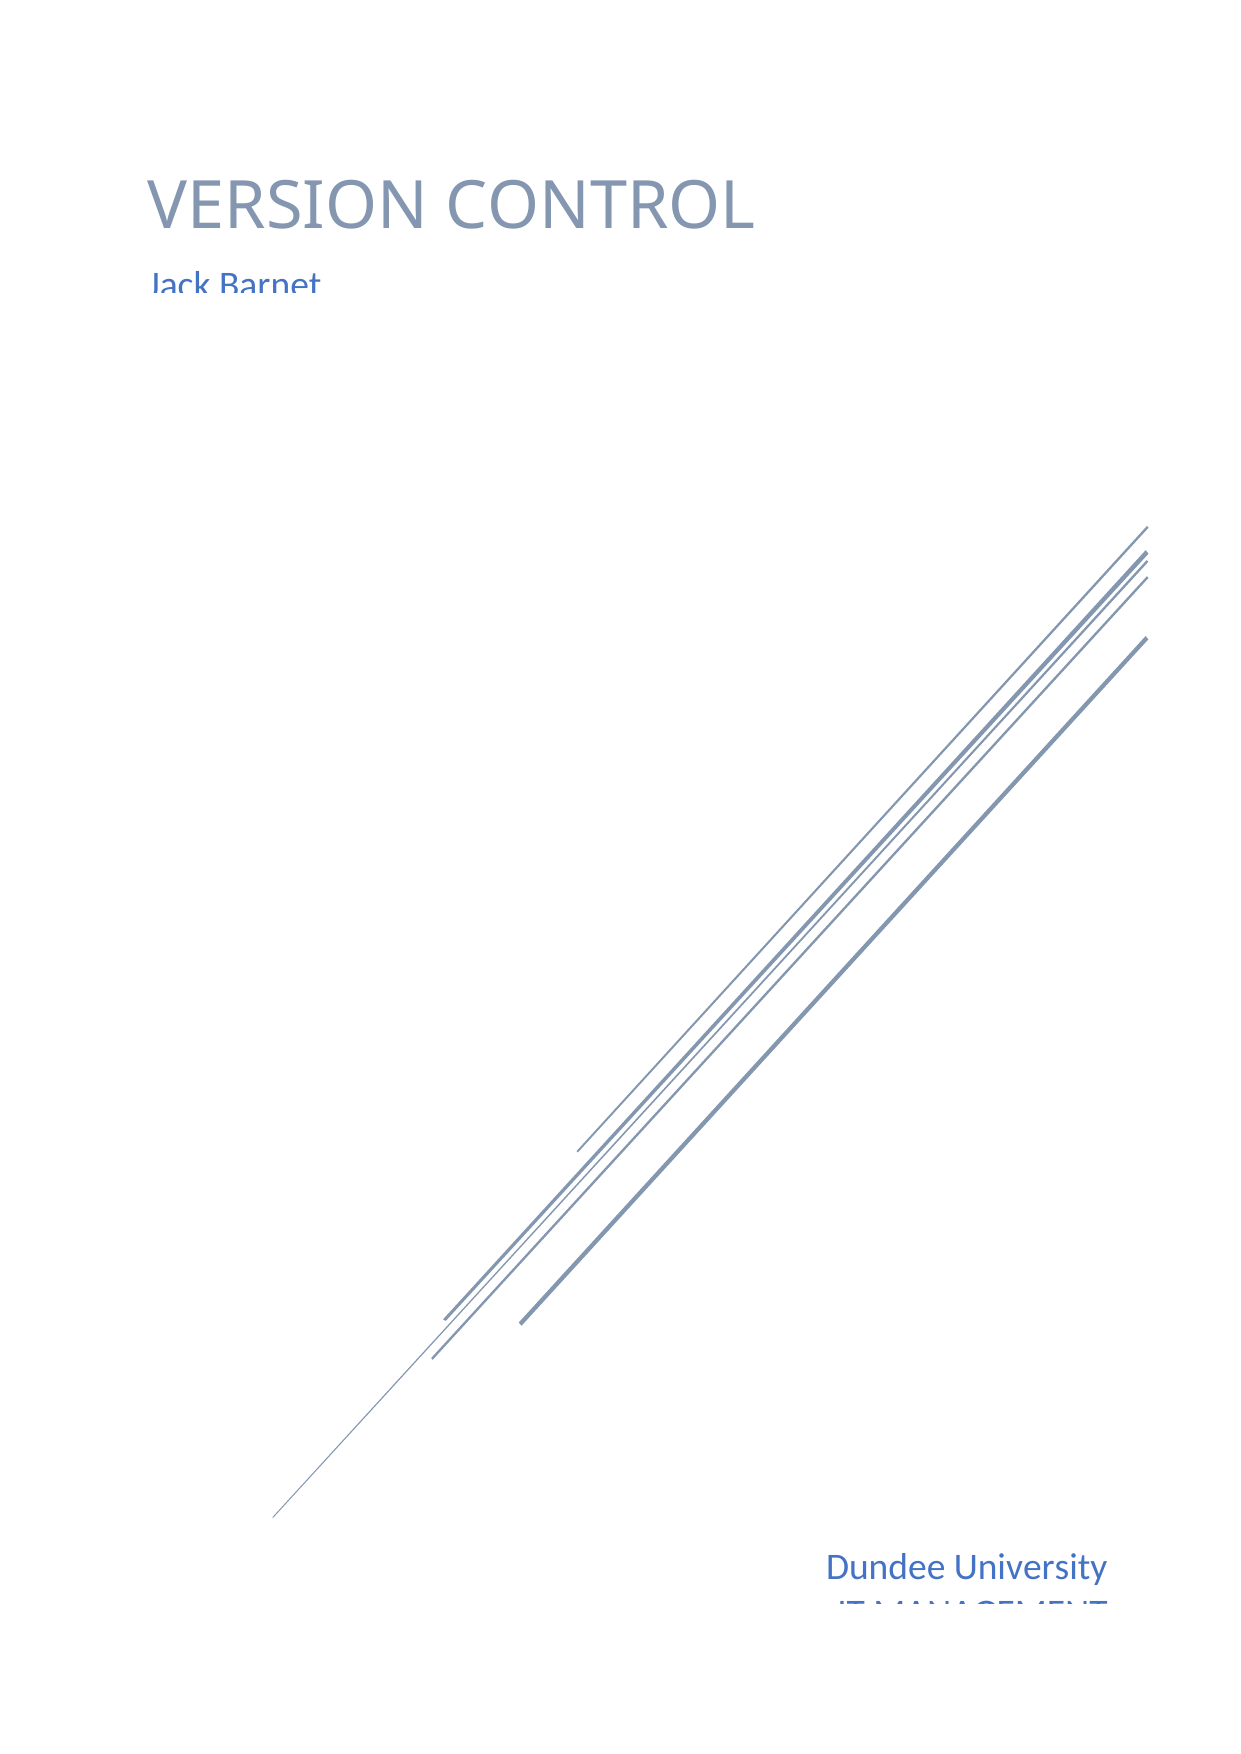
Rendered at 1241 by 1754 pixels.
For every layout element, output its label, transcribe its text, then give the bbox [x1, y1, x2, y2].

text Dundee University [133, 1543, 1108, 1588]
text IT MANAGEMENT [133, 1588, 1108, 1604]
text Version Control [148, 157, 1093, 248]
text Jack Barnet [148, 261, 1093, 292]
